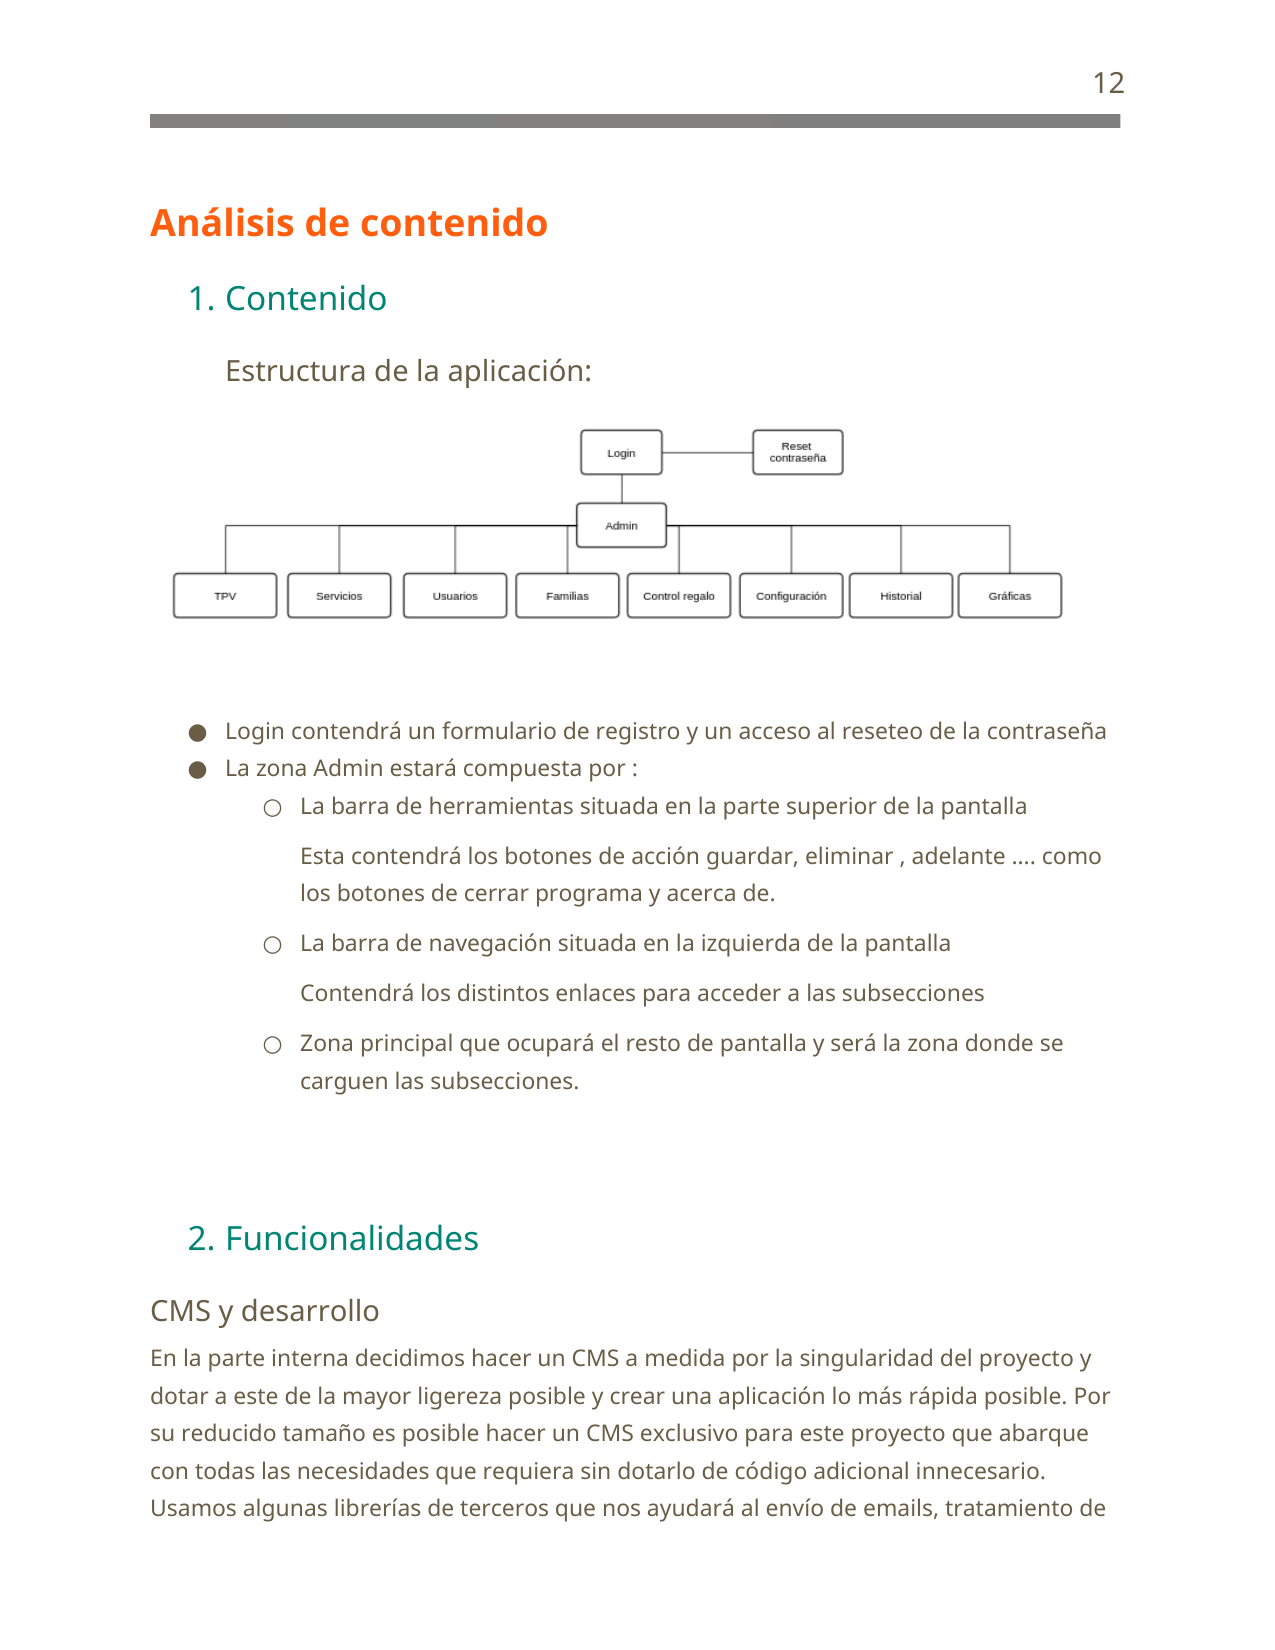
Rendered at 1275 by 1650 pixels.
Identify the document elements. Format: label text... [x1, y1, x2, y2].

subtitle Estructura de la aplicación: [225, 350, 1125, 390]
text Contendrá los distintos enlaces para acceder a las subsecciones [300, 977, 1125, 1008]
list La barra de herramientas situada en la parte superior de la pantalla [262, 790, 1125, 821]
list La barra de navegación situada en la izquierda de la pantalla [262, 927, 1125, 958]
list Funcionalidades [187, 1215, 1125, 1260]
subtitle Análisis de contenido [150, 196, 1125, 247]
list Zona principal que ocupará el resto de pantalla y será la zona donde se carguen las subsecciones. [262, 1027, 1125, 1096]
text Esta contendrá los botones de acción guardar, eliminar , adelante …. como los botones de cerrar programa y acerca de. [300, 840, 1125, 908]
list La zona Admin estará compuesta por : [187, 752, 1125, 783]
text En la parte interna decidimos hacer un CMS a medida por la singularidad del proyecto y dotar a este de la mayor ligereza posible y crear una aplicación lo más rápida posible. Por su reducido tamaño es posible hacer un CMS exclusivo para este proyecto que abarque con todas las necesidades que requiera sin dotarlo de código adicional innecesario. Usamos algunas librerías de terceros que nos ayudará al envío de emails, tratamiento de [150, 1342, 1125, 1523]
picture [150, 402, 1125, 696]
list Login contendrá un formulario de registro y un acceso al reseteo de la contraseña [187, 715, 1125, 746]
subtitle CMS y desarrollo [150, 1290, 1125, 1330]
picture [150, 114, 1121, 128]
list Contenido [187, 275, 1125, 320]
